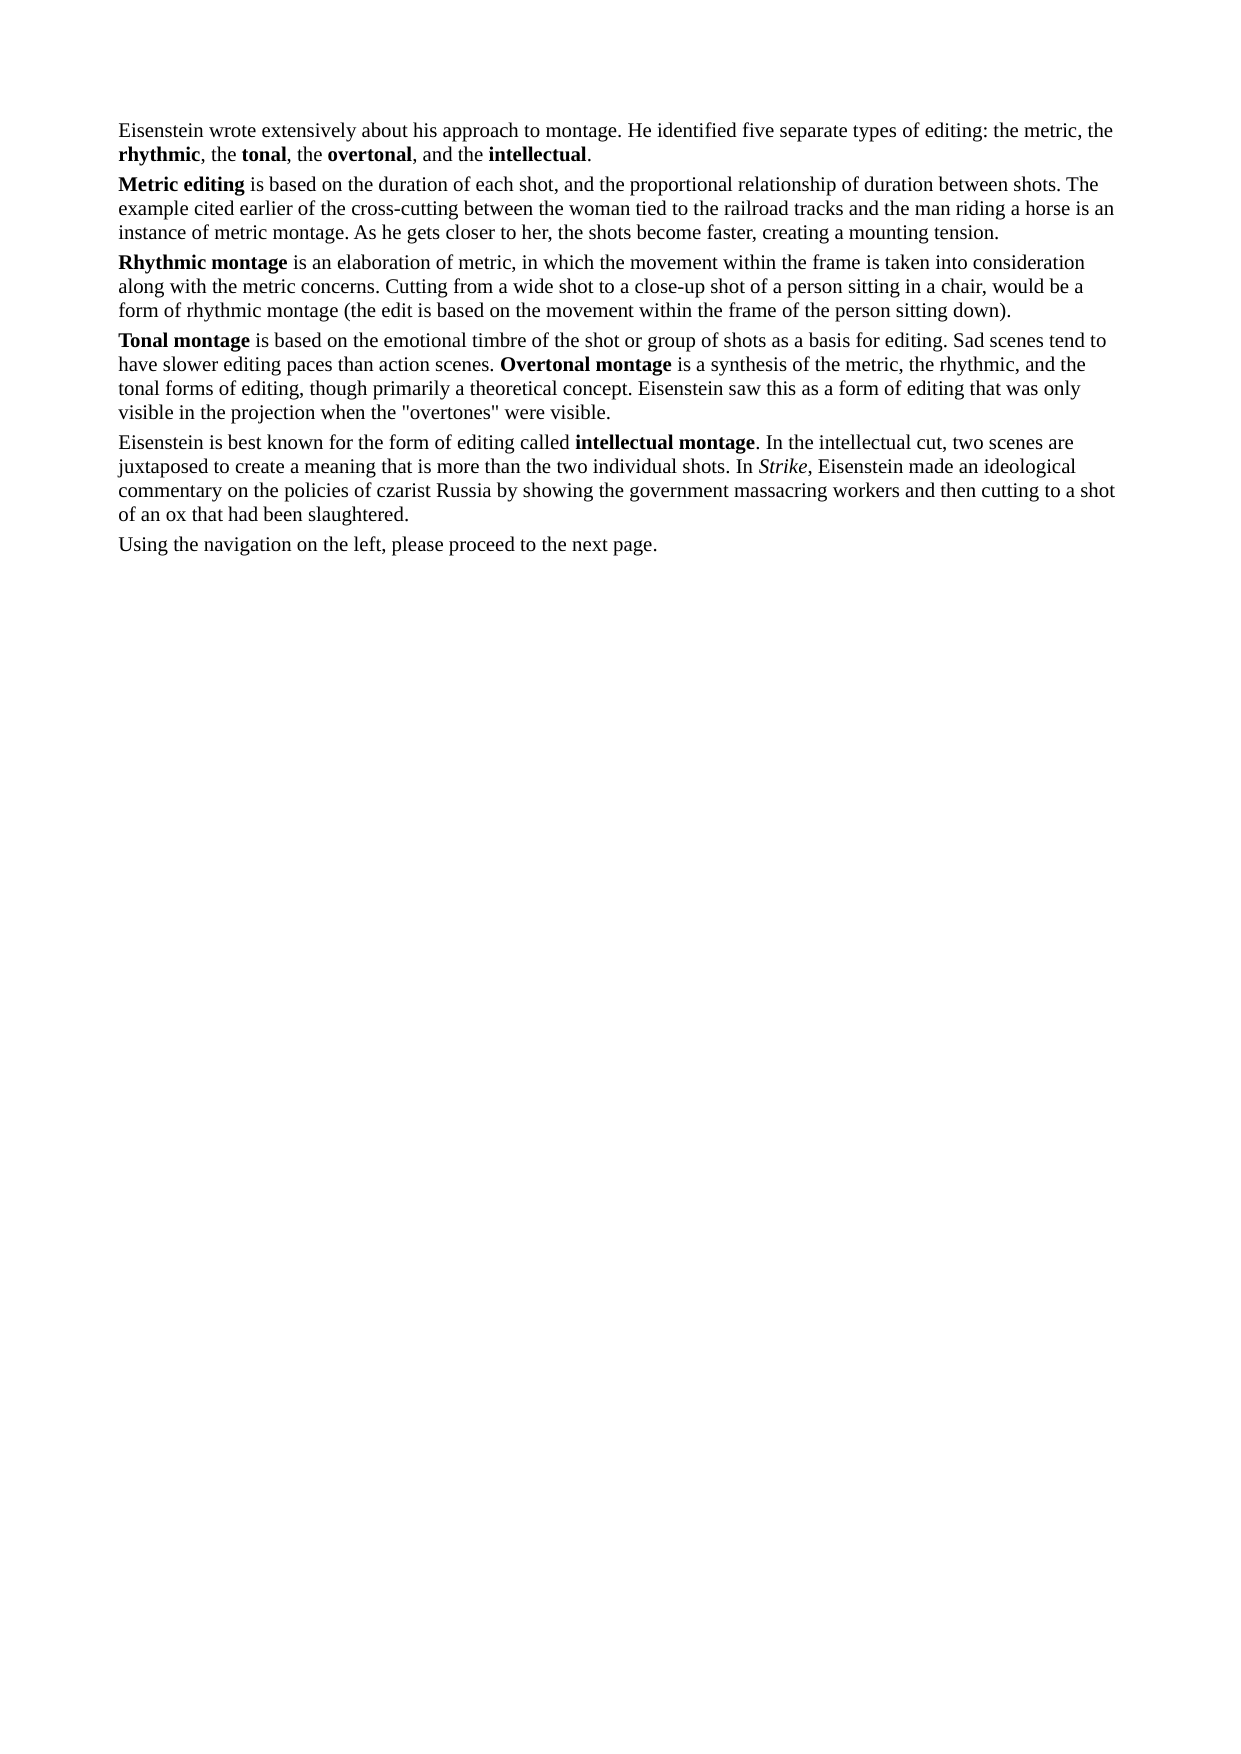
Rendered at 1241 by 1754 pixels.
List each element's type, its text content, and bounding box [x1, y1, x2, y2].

text Metric editing is based on the duration of each shot, and the proportional relationship of duration between shots. The example cited earlier of the cross-cutting between the woman tied to the railroad tracks and the man riding a horse is an instance of metric montage. As he gets closer to her, the shots become faster, creating a mounting tension. [118, 172, 1122, 244]
text Eisenstein is best known for the form of editing called intellectual montage. In the intellectual cut, two scenes are juxtaposed to create a meaning that is more than the two individual shots. In Strike, Eisenstein made an ideological commentary on the policies of czarist Russia by showing the government massacring workers and then cutting to a shot of an ox that had been slaughtered. [118, 430, 1122, 526]
text Tonal montage is based on the emotional timbre of the shot or group of shots as a basis for editing. Sad scenes tend to have slower editing paces than action scenes. Overtonal montage is a synthesis of the metric, the rhythmic, and the tonal forms of editing, though primarily a theoretical concept. Eisenstein saw this as a form of editing that was only visible in the projection when the "overtones" were visible. [118, 328, 1122, 424]
text Using the navigation on the left, please proceed to the next page. [118, 532, 1122, 556]
text Eisenstein wrote extensively about his approach to montage. He identified five separate types of editing: the metric, the rhythmic, the tonal, the overtonal, and the intellectual. [118, 118, 1122, 166]
text Rhythmic montage is an elaboration of metric, in which the movement within the frame is taken into consideration along with the metric concerns. Cutting from a wide shot to a close-up shot of a person sitting in a chair, would be a form of rhythmic montage (the edit is based on the movement within the frame of the person sitting down). [118, 250, 1122, 322]
